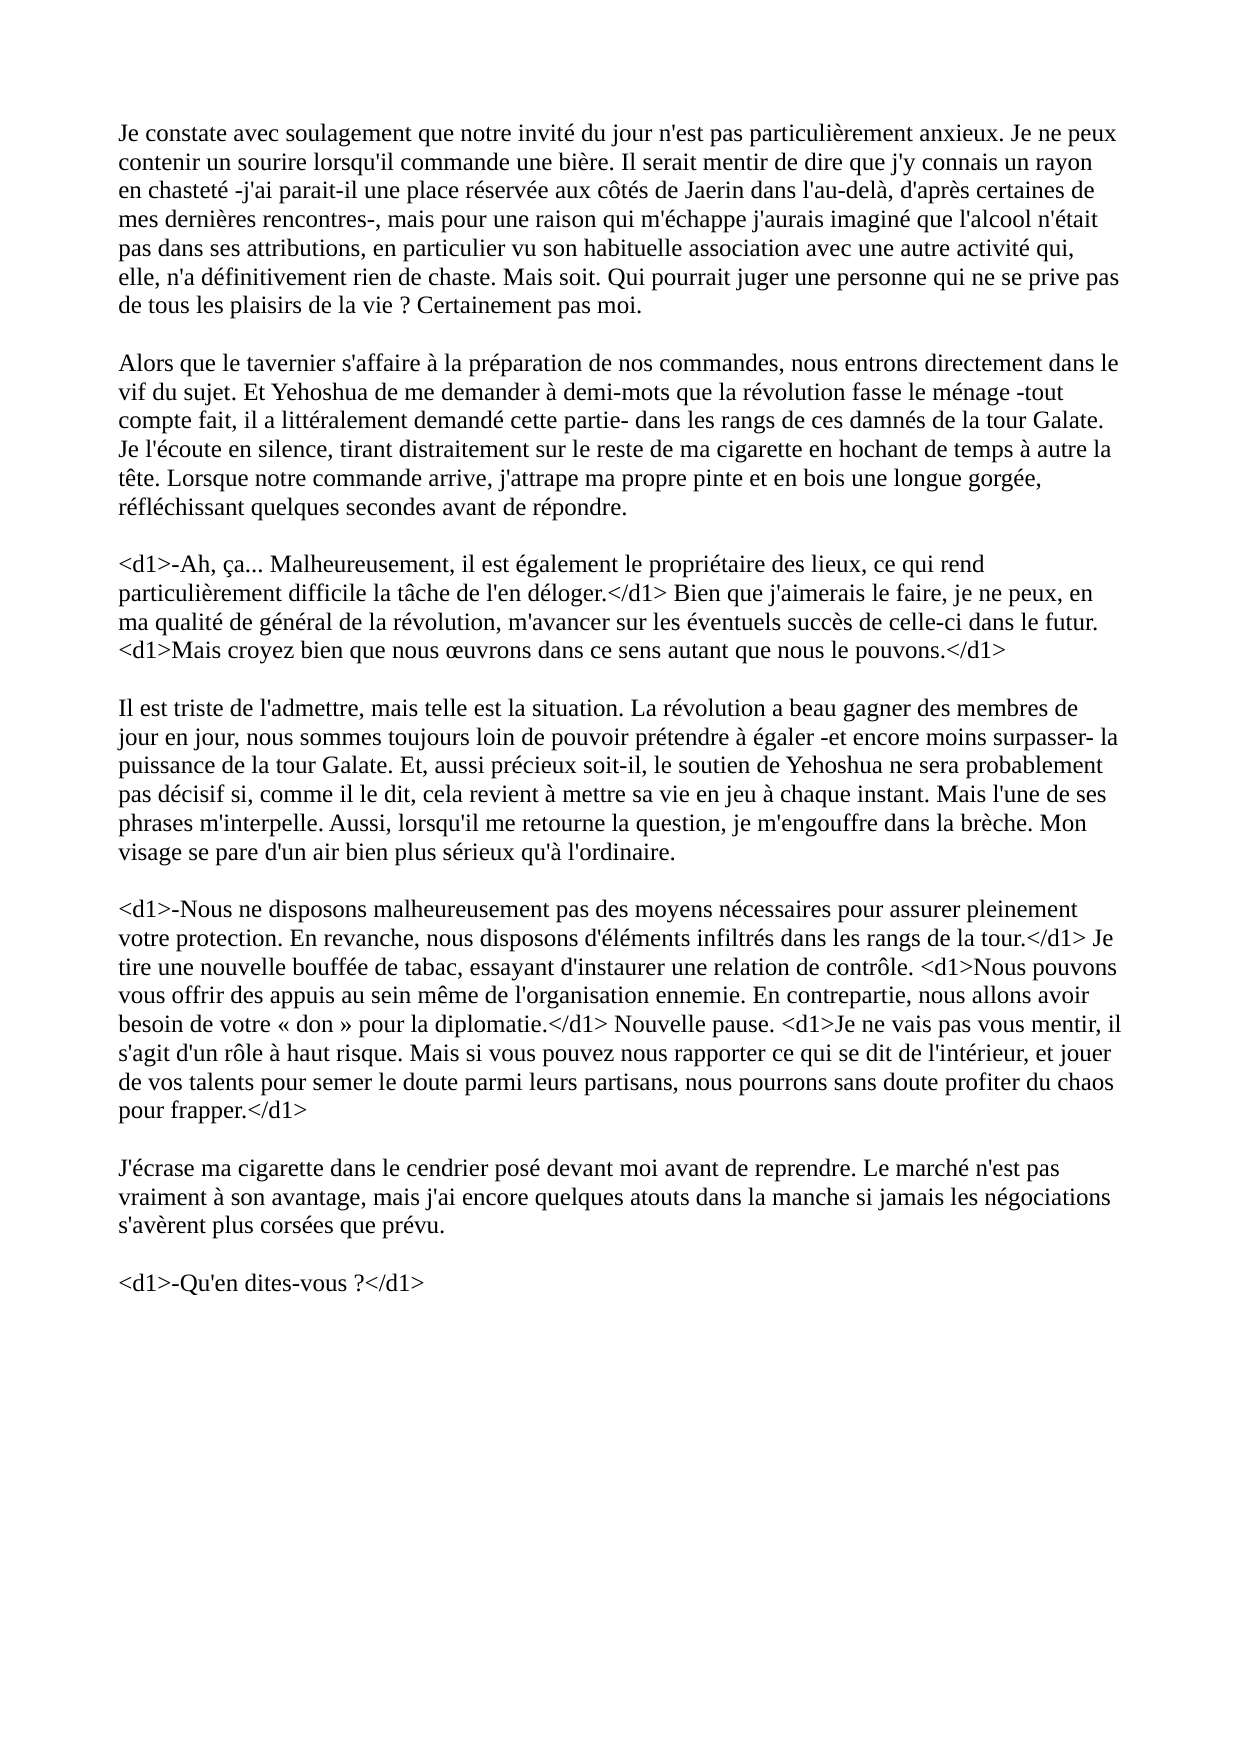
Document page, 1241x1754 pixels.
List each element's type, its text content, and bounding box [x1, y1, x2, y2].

text Je constate avec soulagement que notre invité du jour n'est pas particulièrement anxieux. Je ne peux contenir un sourire lorsqu'il commande une bière. Il serait mentir de dire que j'y connais un rayon en chasteté -j'ai parait-il une place réservée aux côtés de Jaerin dans l'au-delà, d'après certaines de mes dernières rencontres-, mais pour une raison qui m'échappe j'aurais imaginé que l'alcool n'était pas dans ses attributions, en particulier vu son habituelle association avec une autre activité qui, elle, n'a définitivement rien de chaste. Mais soit. Qui pourrait juger une personne qui ne se prive pas de tous les plaisirs de la vie ? Certainement pas moi. [118, 118, 1122, 319]
text <d1>-Ah, ça... Malheureusement, il est également le propriétaire des lieux, ce qui rend particulièrement difficile la tâche de l'en déloger.</d1> Bien que j'aimerais le faire, je ne peux, en ma qualité de général de la révolution, m'avancer sur les éventuels succès de celle-ci dans le futur. <d1>Mais croyez bien que nous œuvrons dans ce sens autant que nous le pouvons.</d1> [118, 549, 1122, 664]
text <d1>-Qu'en dites-vous ?</d1> [118, 1268, 1122, 1297]
text Il est triste de l'admettre, mais telle est la situation. La révolution a beau gagner des membres de jour en jour, nous sommes toujours loin de pouvoir prétendre à égaler -et encore moins surpasser- la puissance de la tour Galate. Et, aussi précieux soit-il, le soutien de Yehoshua ne sera probablement pas décisif si, comme il le dit, cela revient à mettre sa vie en jeu à chaque instant. Mais l'une de ses phrases m'interpelle. Aussi, lorsqu'il me retourne la question, je m'engouffre dans la brèche. Mon visage se pare d'un air bien plus sérieux qu'à l'ordinaire. [118, 693, 1122, 866]
text J'écrase ma cigarette dans le cendrier posé devant moi avant de reprendre. Le marché n'est pas vraiment à son avantage, mais j'ai encore quelques atouts dans la manche si jamais les négociations s'avèrent plus corsées que prévu. [118, 1153, 1122, 1239]
text <d1>-Nous ne disposons malheureusement pas des moyens nécessaires pour assurer pleinement votre protection. En revanche, nous disposons d'éléments infiltrés dans les rangs de la tour.</d1> Je tire une nouvelle bouffée de tabac, essayant d'instaurer une relation de contrôle. <d1>Nous pouvons vous offrir des appuis au sein même de l'organisation ennemie. En contrepartie, nous allons avoir besoin de votre « don » pour la diplomatie.</d1> Nouvelle pause. <d1>Je ne vais pas vous mentir, il s'agit d'un rôle à haut risque. Mais si vous pouvez nous rapporter ce qui se dit de l'intérieur, et jouer de vos talents pour semer le doute parmi leurs partisans, nous pourrons sans doute profiter du chaos pour frapper.</d1> [118, 894, 1122, 1124]
text Alors que le tavernier s'affaire à la préparation de nos commandes, nous entrons directement dans le vif du sujet. Et Yehoshua de me demander à demi-mots que la révolution fasse le ménage -tout compte fait, il a littéralement demandé cette partie- dans les rangs de ces damnés de la tour Galate. Je l'écoute en silence, tirant distraitement sur le reste de ma cigarette en hochant de temps à autre la tête. Lorsque notre commande arrive, j'attrape ma propre pinte et en bois une longue gorgée, réfléchissant quelques secondes avant de répondre. [118, 348, 1122, 521]
